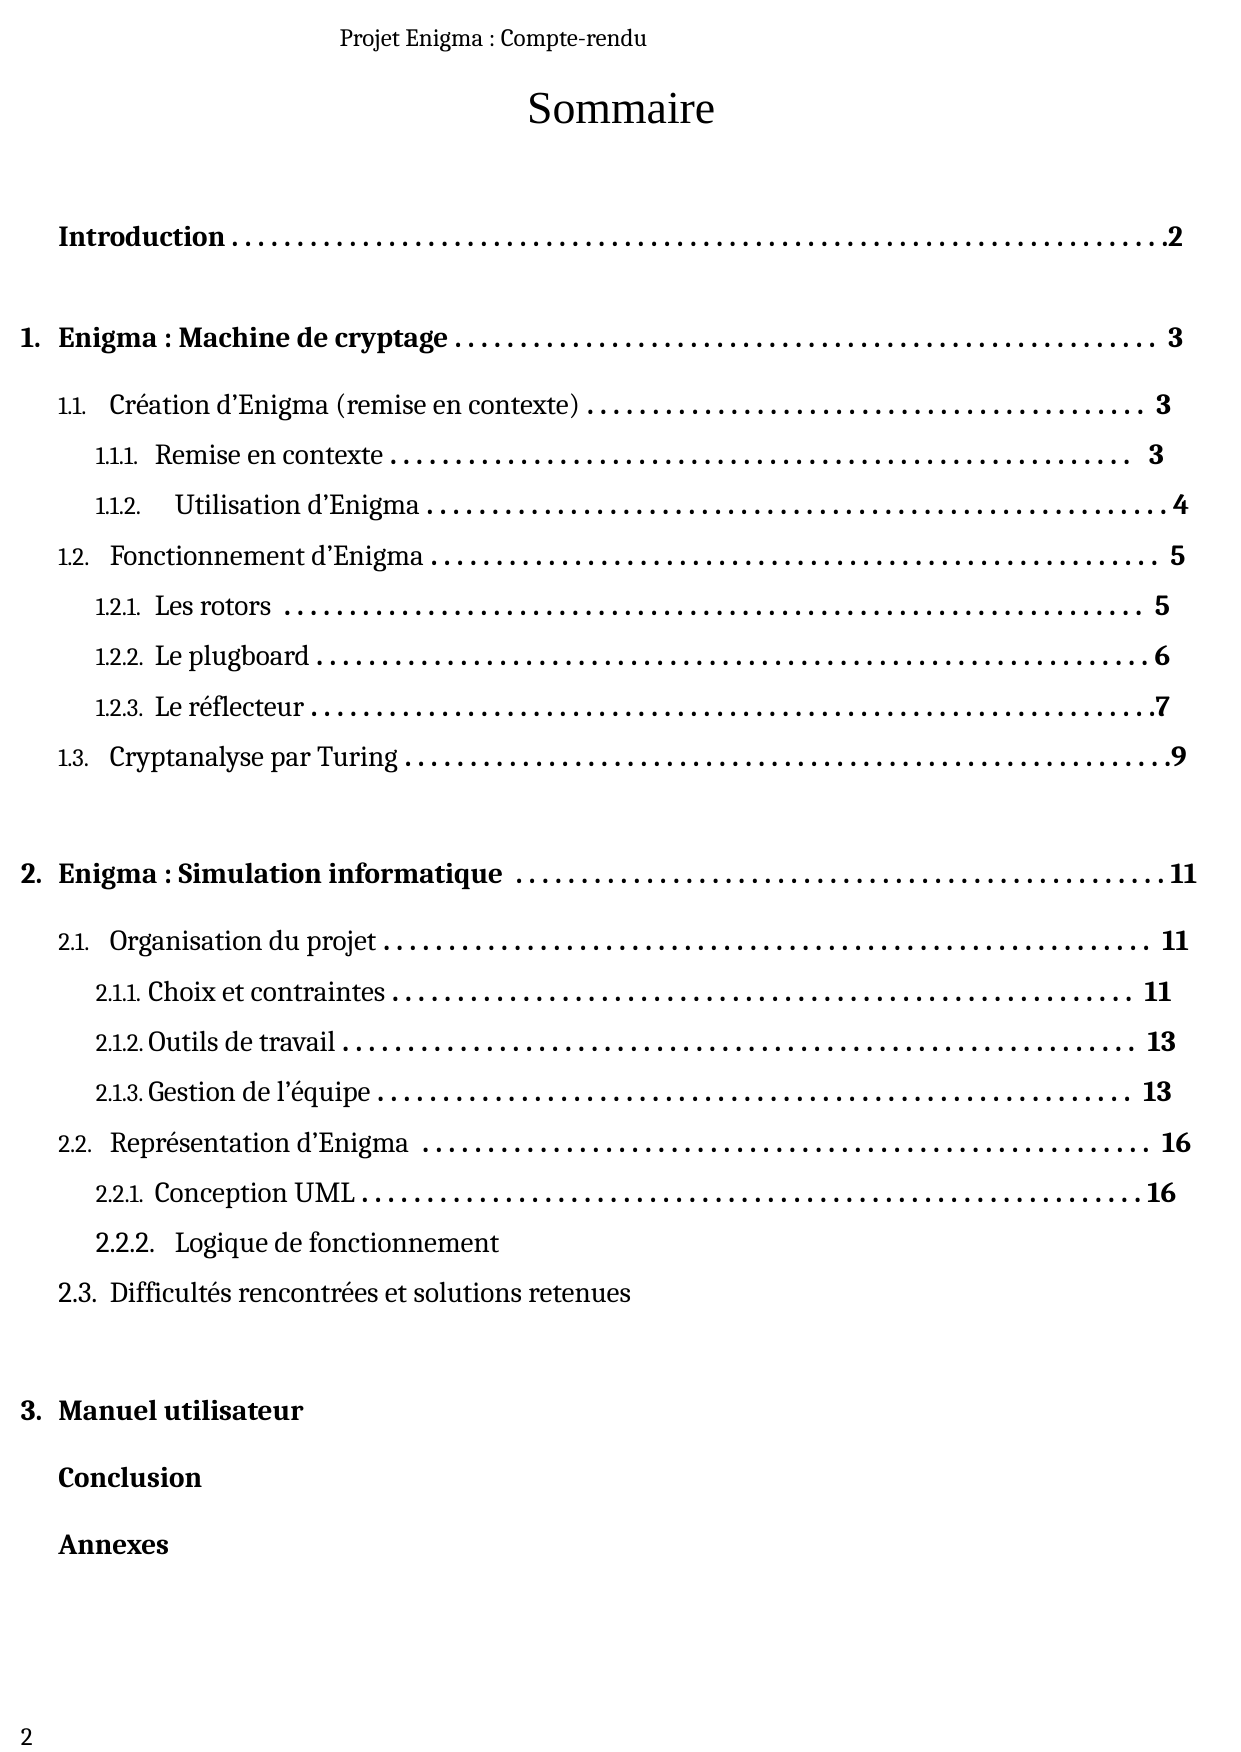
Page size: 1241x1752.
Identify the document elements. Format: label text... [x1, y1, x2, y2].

list Cryptanalyse par Turing . . . . . . . . . . . . . . . . . . . . . . . . . . . . . . . . . . . . . . . . . . . . . . . . . . . . . . . . . . .9 [58, 740, 1221, 773]
list Annexes [58, 1528, 1221, 1562]
list Création d’Enigma (remise en contexte) . . . . . . . . . . . . . . . . . . . . . . . . . . . . . . . . . . . . . . . . . . . 3 [58, 388, 1221, 421]
list Conclusion [58, 1461, 1221, 1495]
list Outils de travail . . . . . . . . . . . . . . . . . . . . . . . . . . . . . . . . . . . . . . . . . . . . . . . . . . . . . . . . . . . . . 13 [96, 1025, 1221, 1059]
list Enigma : Machine de cryptage . . . . . . . . . . . . . . . . . . . . . . . . . . . . . . . . . . . . . . . . . . . . . . . . . . . . . . 3 [21, 321, 1221, 354]
list Difficultés rencontrées et solutions retenues [58, 1277, 1221, 1310]
list Fonctionnement d’Enigma . . . . . . . . . . . . . . . . . . . . . . . . . . . . . . . . . . . . . . . . . . . . . . . . . . . . . . . . 5 [58, 539, 1221, 572]
list Le plugboard . . . . . . . . . . . . . . . . . . . . . . . . . . . . . . . . . . . . . . . . . . . . . . . . . . . . . . . . . . . . . . . . 6 [96, 639, 1221, 673]
list Enigma : Simulation informatique . . . . . . . . . . . . . . . . . . . . . . . . . . . . . . . . . . . . . . . . . . . . . . . . . . 11 [21, 857, 1221, 891]
list Le réflecteur . . . . . . . . . . . . . . . . . . . . . . . . . . . . . . . . . . . . . . . . . . . . . . . . . . . . . . . . . . . . . . . . .7 [96, 690, 1221, 723]
list Gestion de l’équipe . . . . . . . . . . . . . . . . . . . . . . . . . . . . . . . . . . . . . . . . . . . . . . . . . . . . . . . . . . 13 [96, 1075, 1221, 1109]
list Remise en contexte . . . . . . . . . . . . . . . . . . . . . . . . . . . . . . . . . . . . . . . . . . . . . . . . . . . . . . . . . 3 [96, 438, 1221, 472]
list Choix et contraintes . . . . . . . . . . . . . . . . . . . . . . . . . . . . . . . . . . . . . . . . . . . . . . . . . . . . . . . . . 11 [96, 975, 1221, 1008]
list Conception UML . . . . . . . . . . . . . . . . . . . . . . . . . . . . . . . . . . . . . . . . . . . . . . . . . . . . . . . . . . . . 16 [96, 1176, 1221, 1209]
list Logique de fonctionnement [96, 1226, 1221, 1260]
list Utilisation d’Enigma . . . . . . . . . . . . . . . . . . . . . . . . . . . . . . . . . . . . . . . . . . . . . . . . . . . . . . . . . 4 [96, 488, 1217, 522]
list Organisation du projet . . . . . . . . . . . . . . . . . . . . . . . . . . . . . . . . . . . . . . . . . . . . . . . . . . . . . . . . . . . 11 [58, 924, 1221, 958]
list Les rotors . . . . . . . . . . . . . . . . . . . . . . . . . . . . . . . . . . . . . . . . . . . . . . . . . . . . . . . . . . . . . . . . . . 5 [96, 589, 1221, 623]
list Introduction . . . . . . . . . . . . . . . . . . . . . . . . . . . . . . . . . . . . . . . . . . . . . . . . . . . . . . . . . . . . . . . . . . . . . . . .2 [58, 220, 1221, 254]
text Sommaire [21, 81, 1221, 134]
list Représentation d’Enigma . . . . . . . . . . . . . . . . . . . . . . . . . . . . . . . . . . . . . . . . . . . . . . . . . . . . . . . . 16 [58, 1126, 1221, 1159]
list Manuel utilisateur [21, 1394, 1221, 1428]
